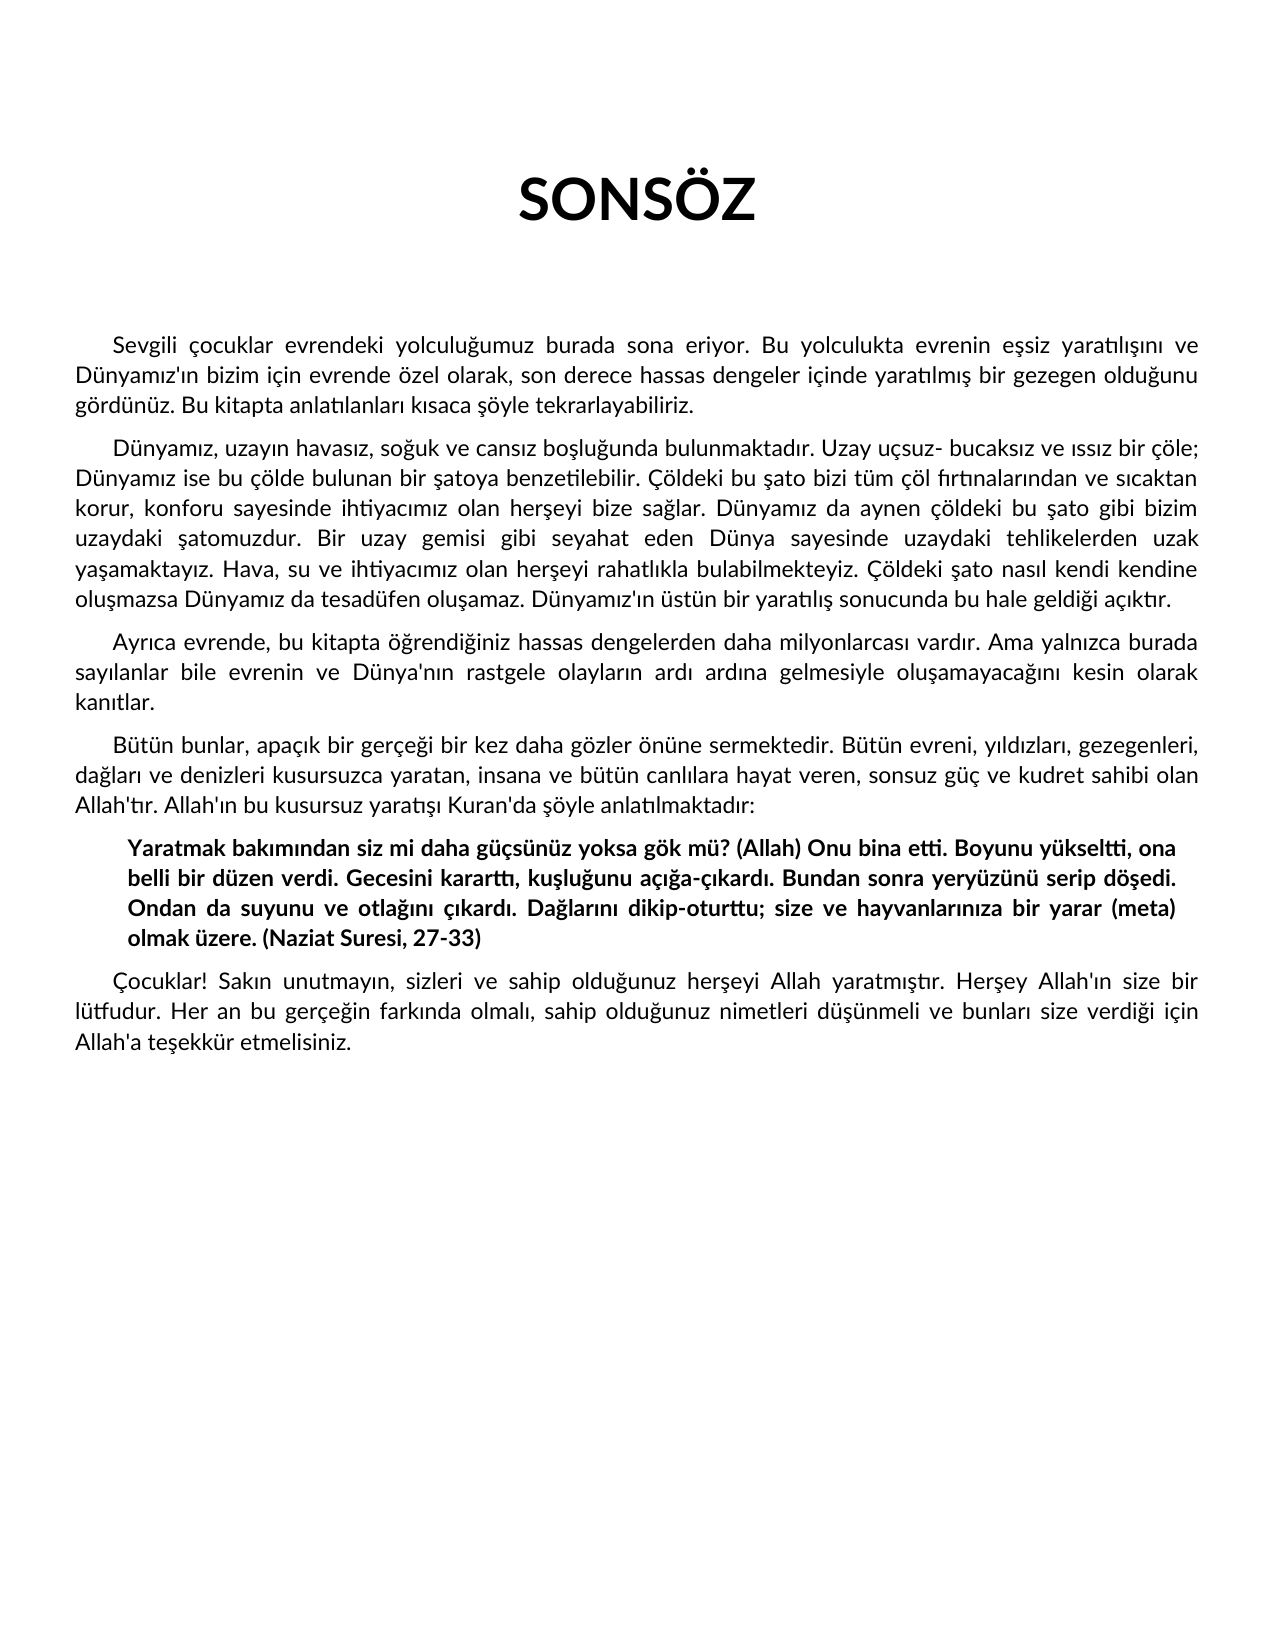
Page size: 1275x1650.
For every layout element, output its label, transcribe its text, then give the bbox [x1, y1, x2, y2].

text Bütün bunlar, apaçık bir gerçeği bir kez daha gözler önüne sermektedir. Bütün evreni, yıldızları, gezegenleri, dağları ve denizleri kusursuzca yaratan, insana ve bütün canlılara hayat veren, sonsuz güç ve kudret sahibi olan Allah'tır. Allah'ın bu kusursuz yaratışı Kuran'da şöyle anlatılmaktadır: [75, 730, 1200, 818]
text Ayrıca evrende, bu kitapta öğrendiğiniz hassas dengelerden daha milyonlarcası vardır. Ama yalnızca burada sayılanlar bile evrenin ve Dünya'nın rastgele olayların ardı ardına gelmesiyle oluşamayacağını kesin olarak kanıtlar. [75, 627, 1200, 715]
subtitle SONSÖZ [75, 162, 1200, 232]
text Sevgili çocuklar evrendeki yolculuğumuz burada sona eriyor. Bu yolculukta evrenin eşsiz yaratılışını ve Dünyamız'ın bizim için evrende özel olarak, son derece hassas dengeler içinde yaratılmış bir gezegen olduğunu gördünüz. Bu kitapta anlatılanları kısaca şöyle tekrarlayabiliriz. [75, 330, 1200, 418]
text Yaratmak bakımından siz mi daha güçsünüz yoksa gök mü? (Allah) Onu bina etti. Boyunu yükseltti, ona belli bir düzen verdi. Gecesini kararttı, kuşluğunu açığa-çıkardı. Bundan sonra yeryüzünü serip döşedi. Ondan da suyunu ve otlağını çıkardı. Dağlarını dikip-oturttu; size ve hayvanlarınıza bir yarar (meta) olmak üzere. (Naziat Suresi, 27-33) [127, 833, 1177, 952]
text Dünyamız, uzayın havasız, soğuk ve cansız boşluğunda bulunmaktadır. Uzay uçsuz- bucaksız ve ıssız bir çöle; Dünyamız ise bu çölde bulunan bir şatoya benzetilebilir. Çöldeki bu şato bizi tüm çöl fırtınalarından ve sıcaktan korur, konforu sayesinde ihtiyacımız olan herşeyi bize sağlar. Dünyamız da aynen çöldeki bu şato gibi bizim uzaydaki şatomuzdur. Bir uzay gemisi gibi seyahat eden Dünya sayesinde uzaydaki tehlikelerden uzak yaşamaktayız. Hava, su ve ihtiyacımız olan herşeyi rahatlıkla bulabilmekteyiz. Çöldeki şato nasıl kendi kendine oluşmazsa Dünyamız da tesadüfen oluşamaz. Dünyamız'ın üstün bir yaratılış sonucunda bu hale geldiği açıktır. [75, 433, 1200, 612]
text Çocuklar! Sakın unutmayın, sizleri ve sahip olduğunuz herşeyi Allah yaratmıştır. Herşey Allah'ın size bir lütfudur. Her an bu gerçeğin farkında olmalı, sahip olduğunuz nimetleri düşünmeli ve bunları size verdiği için Allah'a teşekkür etmelisiniz. [75, 967, 1200, 1055]
